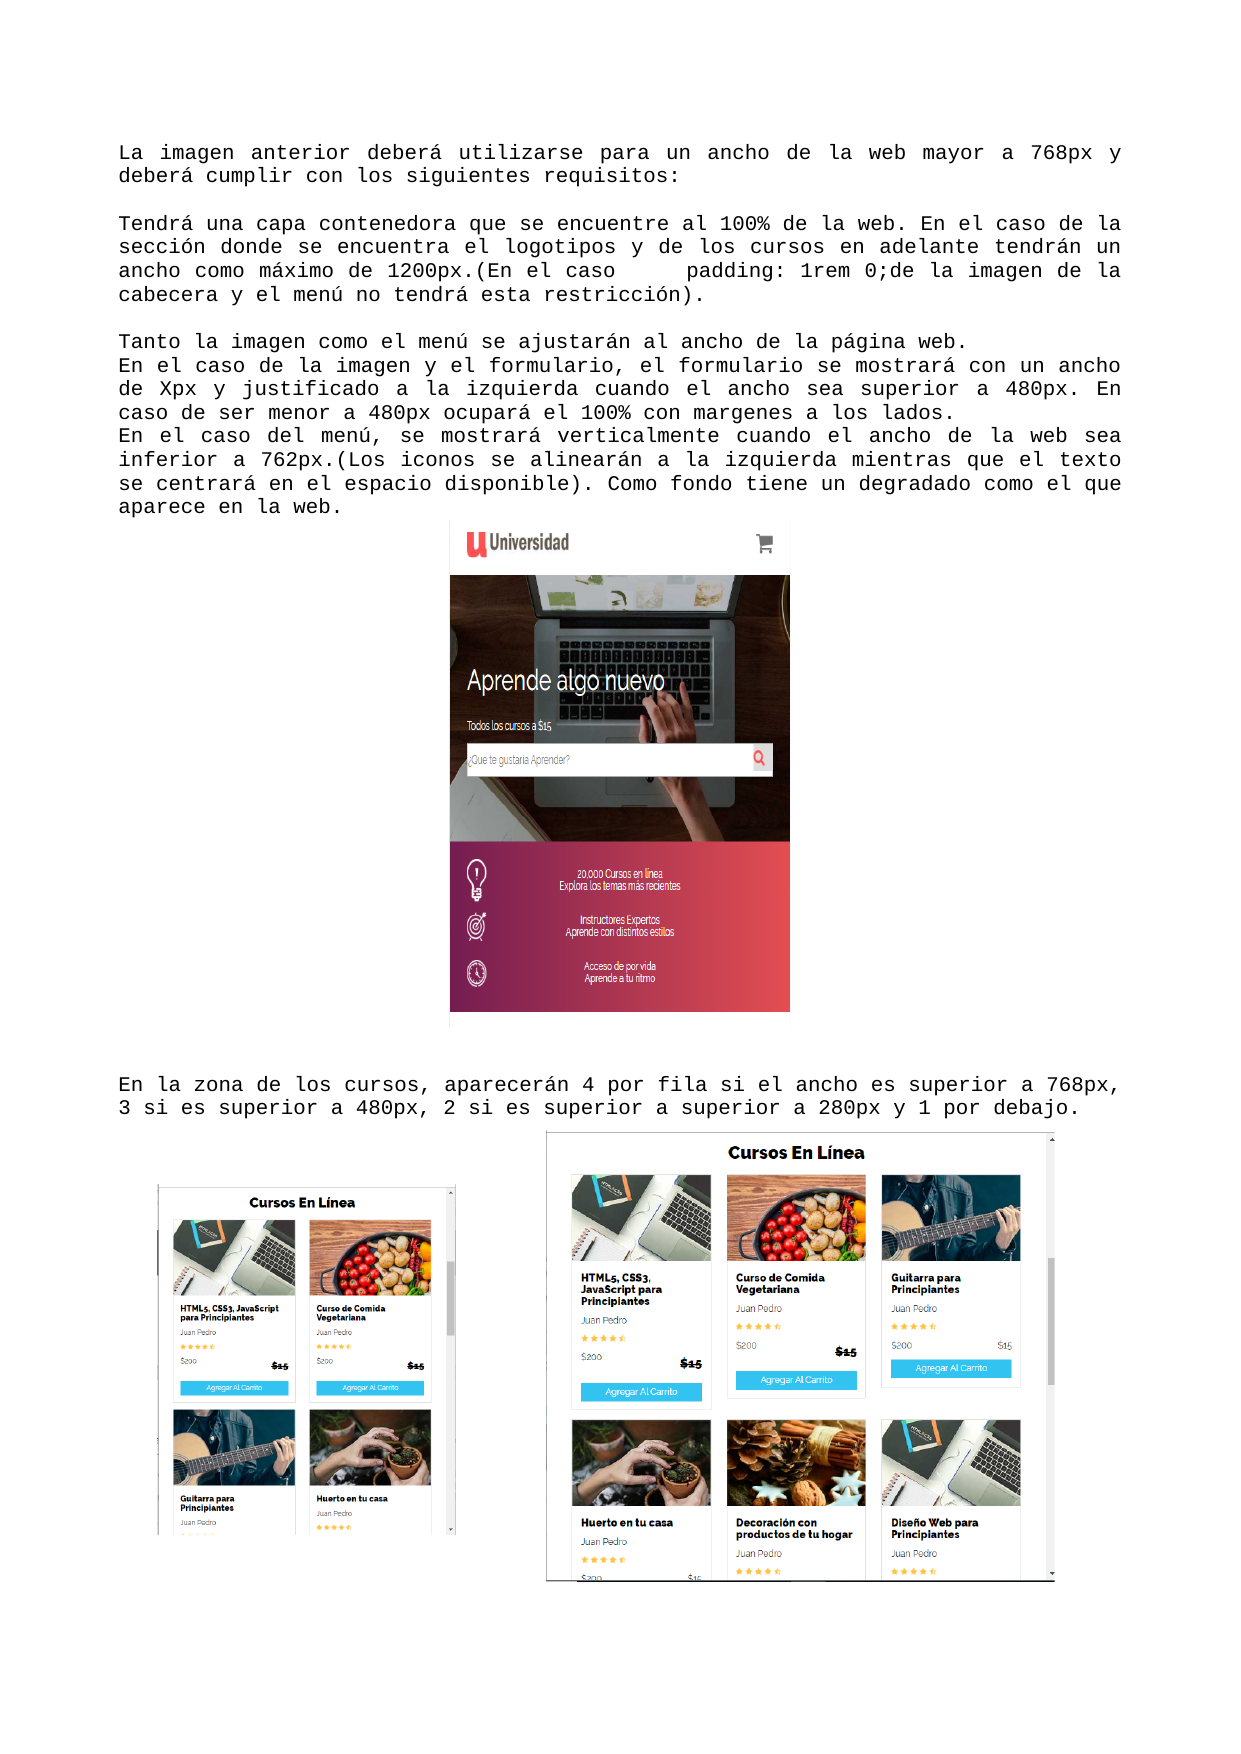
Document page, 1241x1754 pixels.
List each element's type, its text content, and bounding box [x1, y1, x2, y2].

text En el caso de la imagen y el formulario, el formulario se mostrará con un ancho de Xpx y justificado a la izquierda cuando el ancho sea superior a 480px. En caso de ser menor a 480px ocupará el 100% con margenes a los lados. [118, 354, 1122, 426]
text En el caso del menú, se mostrará verticalmente cuando el ancho de la web sea inferior a 762px.(Los iconos se alinearán a la izquierda mientras que el texto se centrará en el espacio disponible). Como fondo tiene un degradado como el que aparece en la web. [118, 426, 1122, 520]
text En la zona de los cursos, aparecerán 4 por fila si el ancho es superior a 768px, 3 si es superior a 480px, 2 si es superior a superior a 280px y 1 por debajo. [118, 1074, 1122, 1121]
picture [449, 520, 791, 1027]
picture [546, 1130, 1055, 1582]
text Tanto la imagen como el menú se ajustarán al ancho de la página web. [118, 331, 1122, 354]
text La imagen anterior deberá utilizarse para un ancho de la web mayor a 768px y deberá cumplir con los siguientes requisitos: [118, 142, 1122, 189]
text Tendrá una capa contenedora que se encuentre al 100% de la web. En el caso de la sección donde se encuentra el logotipos y de los cursos en adelante tendrán un ancho como máximo de 1200px.(En el caso padding: 1rem 0;de la imagen de la cabecera y el menú no tendrá esta restricción). [118, 213, 1122, 307]
picture [157, 1184, 456, 1535]
